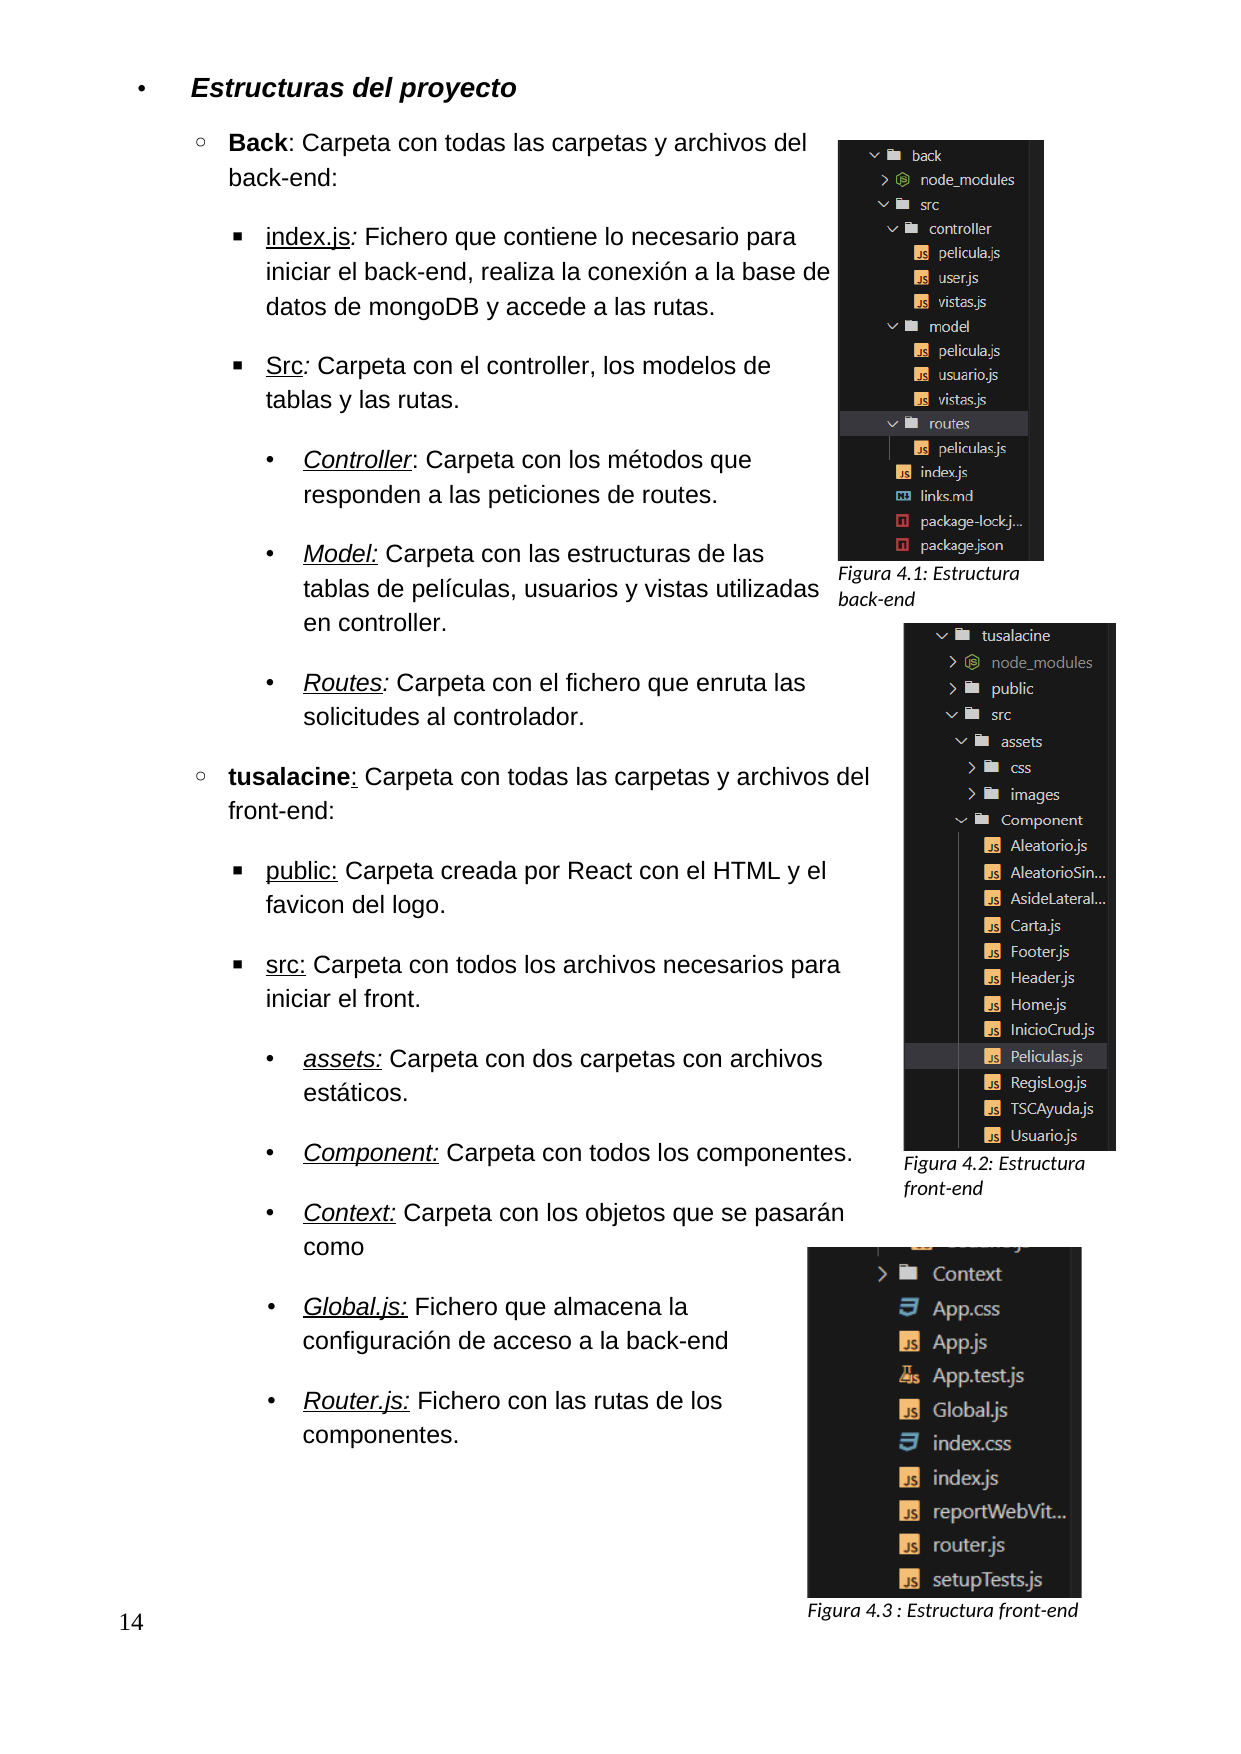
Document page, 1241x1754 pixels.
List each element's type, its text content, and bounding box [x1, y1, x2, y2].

list src: Carpeta con todos los archivos necesarios para iniciar el front. [228, 950, 903, 1013]
list [1044, 445, 1152, 508]
list [1116, 1044, 1152, 1107]
list Context: Carpeta con los objetos que se pasarán como [266, 1197, 1152, 1261]
list [1044, 351, 1152, 414]
list [1116, 668, 1152, 731]
list [1116, 1138, 1152, 1167]
list [1082, 1386, 1169, 1449]
list [1116, 762, 1152, 825]
list Figura 4.2: Estructura front-end [903, 1151, 1116, 1201]
list Back: Carpeta con todas las carpetas y archivos del back-end: [191, 128, 1152, 192]
list Controller: Carpeta con los métodos que responden a las peticiones de routes. [266, 445, 837, 508]
list [1116, 856, 1152, 919]
picture [903, 623, 1116, 1151]
list Model: Carpeta con las estructuras de las tablas de películas, usuarios y vistas utilizadas en controller. [266, 539, 1152, 637]
list assets: Carpeta con dos carpetas con archivos estáticos. [266, 1044, 903, 1107]
list tusalacine: Carpeta con todas las carpetas y archivos del front-end: [191, 762, 903, 825]
list Component: Carpeta con todos los componentes. [266, 1138, 903, 1167]
list public: Carpeta creada por React con el HTML y el favicon del logo. [228, 856, 903, 919]
list Figura 4.1: Estructura back-end [838, 561, 1044, 611]
text Figura 4.3 : Estructura front-end [807, 1247, 1082, 1623]
list Router.js: Fichero con las rutas de los componentes. [267, 1386, 807, 1449]
list Routes: Carpeta con el fichero que enruta las solicitudes al controlador. [266, 668, 903, 731]
subtitle Estructuras del proyecto [137, 71, 1152, 103]
list [1116, 950, 1152, 1013]
list Global.js: Fichero que almacena la configuración de acceso a la back-end [267, 1292, 807, 1355]
list Src: Carpeta con el controller, los modelos de tablas y las rutas. [228, 351, 837, 414]
list index.js: Fichero que contiene lo necesario para iniciar el back-end, realiza la conexión a la base de datos de mongoDB y accede a las rutas. [228, 222, 837, 320]
list [1044, 222, 1152, 320]
list [1082, 1292, 1169, 1355]
picture [837, 140, 1044, 561]
